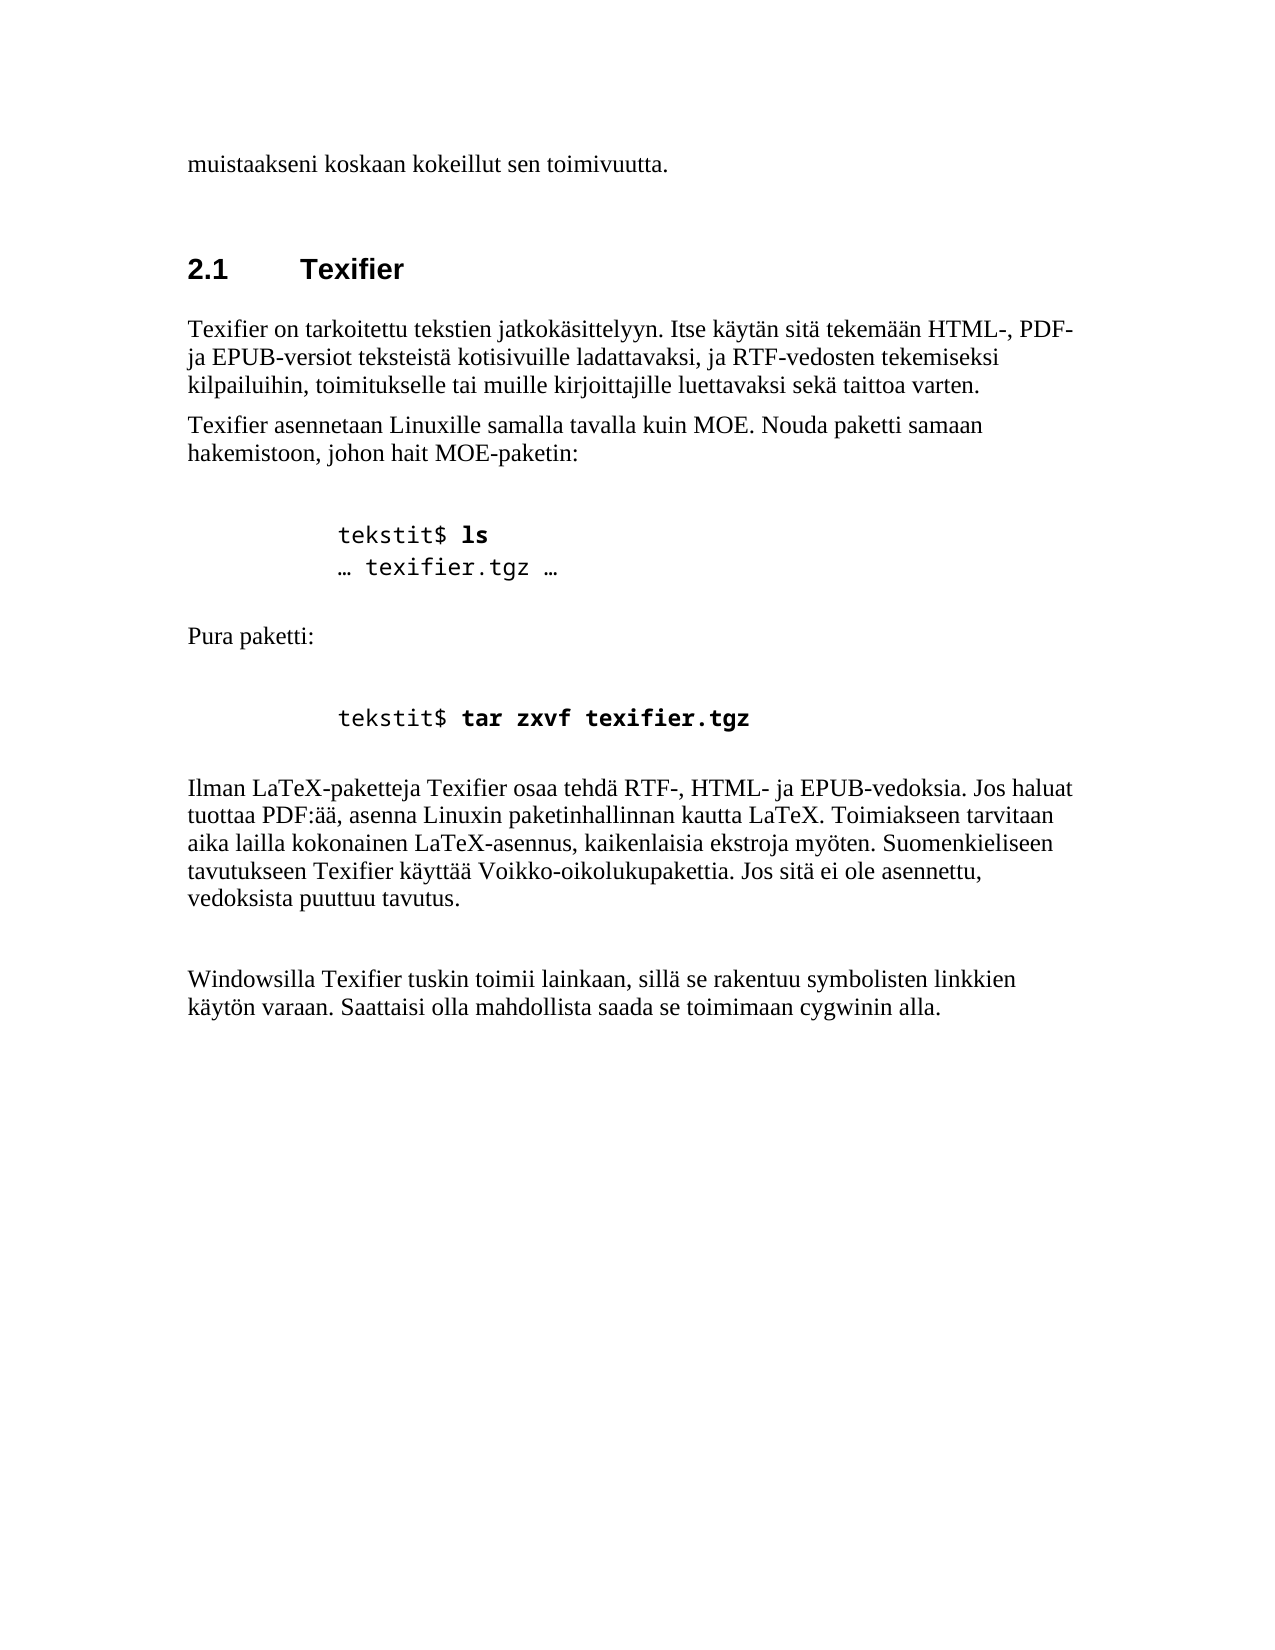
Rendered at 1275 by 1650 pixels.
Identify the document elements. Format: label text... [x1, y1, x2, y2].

text Texifier asennetaan Linuxille samalla tavalla kuin MOE. Nouda paketti samaan hakemistoon, johon hait MOE-paketin: [187, 411, 1087, 466]
text Texifier on tarkoitettu tekstien jatkokäsittelyyn. Itse käytän sitä tekemään HTML-, PDF- ja EPUB-versiot teksteistä kotisivuille ladattavaksi, ja RTF-vedosten tekemiseksi kilpailuihin, toimitukselle tai muille kirjoittajille luettavaksi sekä taittoa varten. [187, 315, 1087, 398]
text tekstit$ ls [337, 519, 1087, 550]
subtitle Texifier [187, 253, 1087, 285]
text muistaakseni koskaan kokeillut sen toimivuutta. [187, 150, 1087, 178]
text Windowsilla Texifier tuskin toimii lainkaan, sillä se rakentuu symbolisten linkkien käytön varaan. Saattaisi olla mahdollista saada se toimimaan cygwinin alla. [187, 965, 1087, 1020]
text Pura paketti: [187, 622, 1087, 649]
text … texifier.tgz … [337, 550, 1087, 582]
text tekstit$ tar zxvf texifier.tgz [337, 702, 1087, 733]
text Ilman LaTeX-paketteja Texifier osaa tehdä RTF-, HTML- ja EPUB-vedoksia. Jos haluat tuottaa PDF:ää, asenna Linuxin paketinhallinnan kautta LaTeX. Toimiakseen tarvitaan aika lailla kokonainen LaTeX-asennus, kaikenlaisia ekstroja myöten. Suomenkieliseen tavutukseen Texifier käyttää Voikko-oikolukupakettia. Jos sitä ei ole asennettu, vedoksista puuttuu tavutus. [187, 774, 1087, 912]
